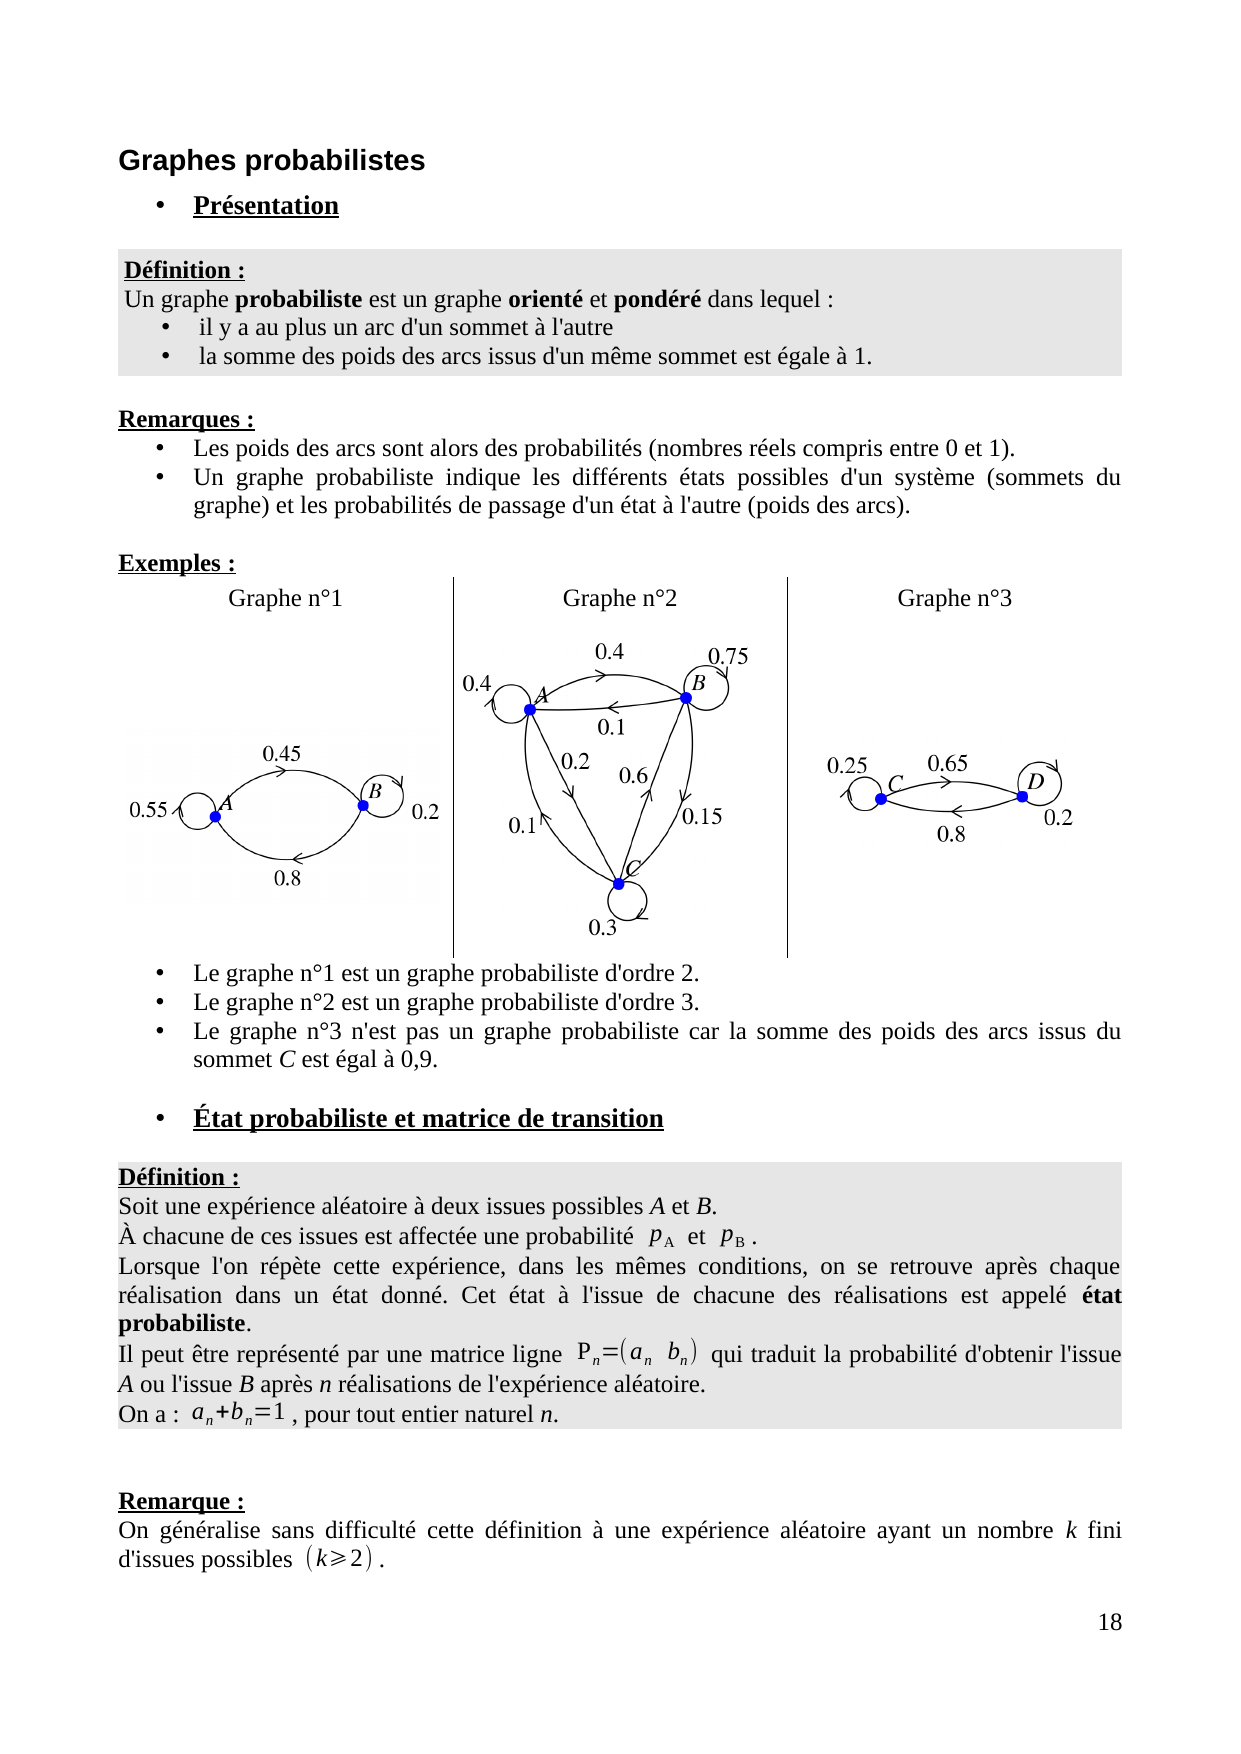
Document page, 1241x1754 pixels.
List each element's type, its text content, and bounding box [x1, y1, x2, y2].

subtitle Graphes probabilistes [118, 143, 1122, 177]
list Présentation [156, 189, 1122, 220]
table_cell [118, 617, 453, 958]
list Le graphe n°1 est un graphe probabiliste d'ordre 2. [156, 958, 1122, 987]
list Les poids des arcs sont alors des probabilités (nombres réels compris entre 0 et 1). [156, 433, 1122, 462]
list Le graphe n°3 n'est pas un graphe probabiliste car la somme des poids des arcs issus du sommet C est égal à 0,9. [156, 1016, 1122, 1073]
table_header Définition : Un graphe probabiliste est un graphe orienté et pondéré dans lequel : il y a au plus un arc d'un sommet à l'autre la somme des poids des arcs issus d'un même sommet est égale à 1. [118, 249, 1122, 376]
text Soit une expérience aléatoire à deux issues possibles A et B. [118, 1191, 1122, 1219]
text À chacune de ces issues est affectée une probabilité et . [118, 1219, 1122, 1251]
text Remarque : [118, 1486, 1122, 1515]
text On a : , pour tout entier naturel n. [118, 1397, 1122, 1429]
text Il peut être représenté par une matrice ligne qui traduit la probabilité d'obtenir l'issue A ou l'issue B après n réalisations de l'expérience aléatoire. [118, 1337, 1122, 1397]
table_header Graphe n°3 [788, 577, 1122, 617]
text On généralise sans difficulté cette définition à une expérience aléatoire ayant un nombre k fini d'issues possibles . [118, 1515, 1122, 1573]
picture [822, 721, 944, 864]
list Un graphe probabiliste indique les différents états possibles d'un système (sommets du graphe) et les probabilités de passage d'un état à l'autre (poids des arcs). [156, 462, 1122, 519]
text Remarques : [118, 404, 1122, 433]
text Exemples : [118, 548, 1122, 577]
table_cell [454, 617, 787, 958]
list État probabiliste et matrice de transition [156, 1102, 1122, 1133]
picture [135, 722, 322, 906]
picture [484, 622, 640, 948]
text Définition : [118, 1162, 1122, 1191]
table_header Graphe n°2 [454, 577, 787, 617]
list Le graphe n°2 est un graphe probabiliste d'ordre 3. [156, 987, 1122, 1016]
text Lorsque l'on répète cette expérience, dans les mêmes conditions, on se retrouve après chaque réalisation dans un état donné. Cet état à l'issue de chacune des réalisations est appelé état probabiliste. [118, 1251, 1122, 1337]
table_header Graphe n°1 [118, 577, 453, 617]
table_cell [788, 864, 1122, 958]
table_cell [788, 617, 1122, 863]
